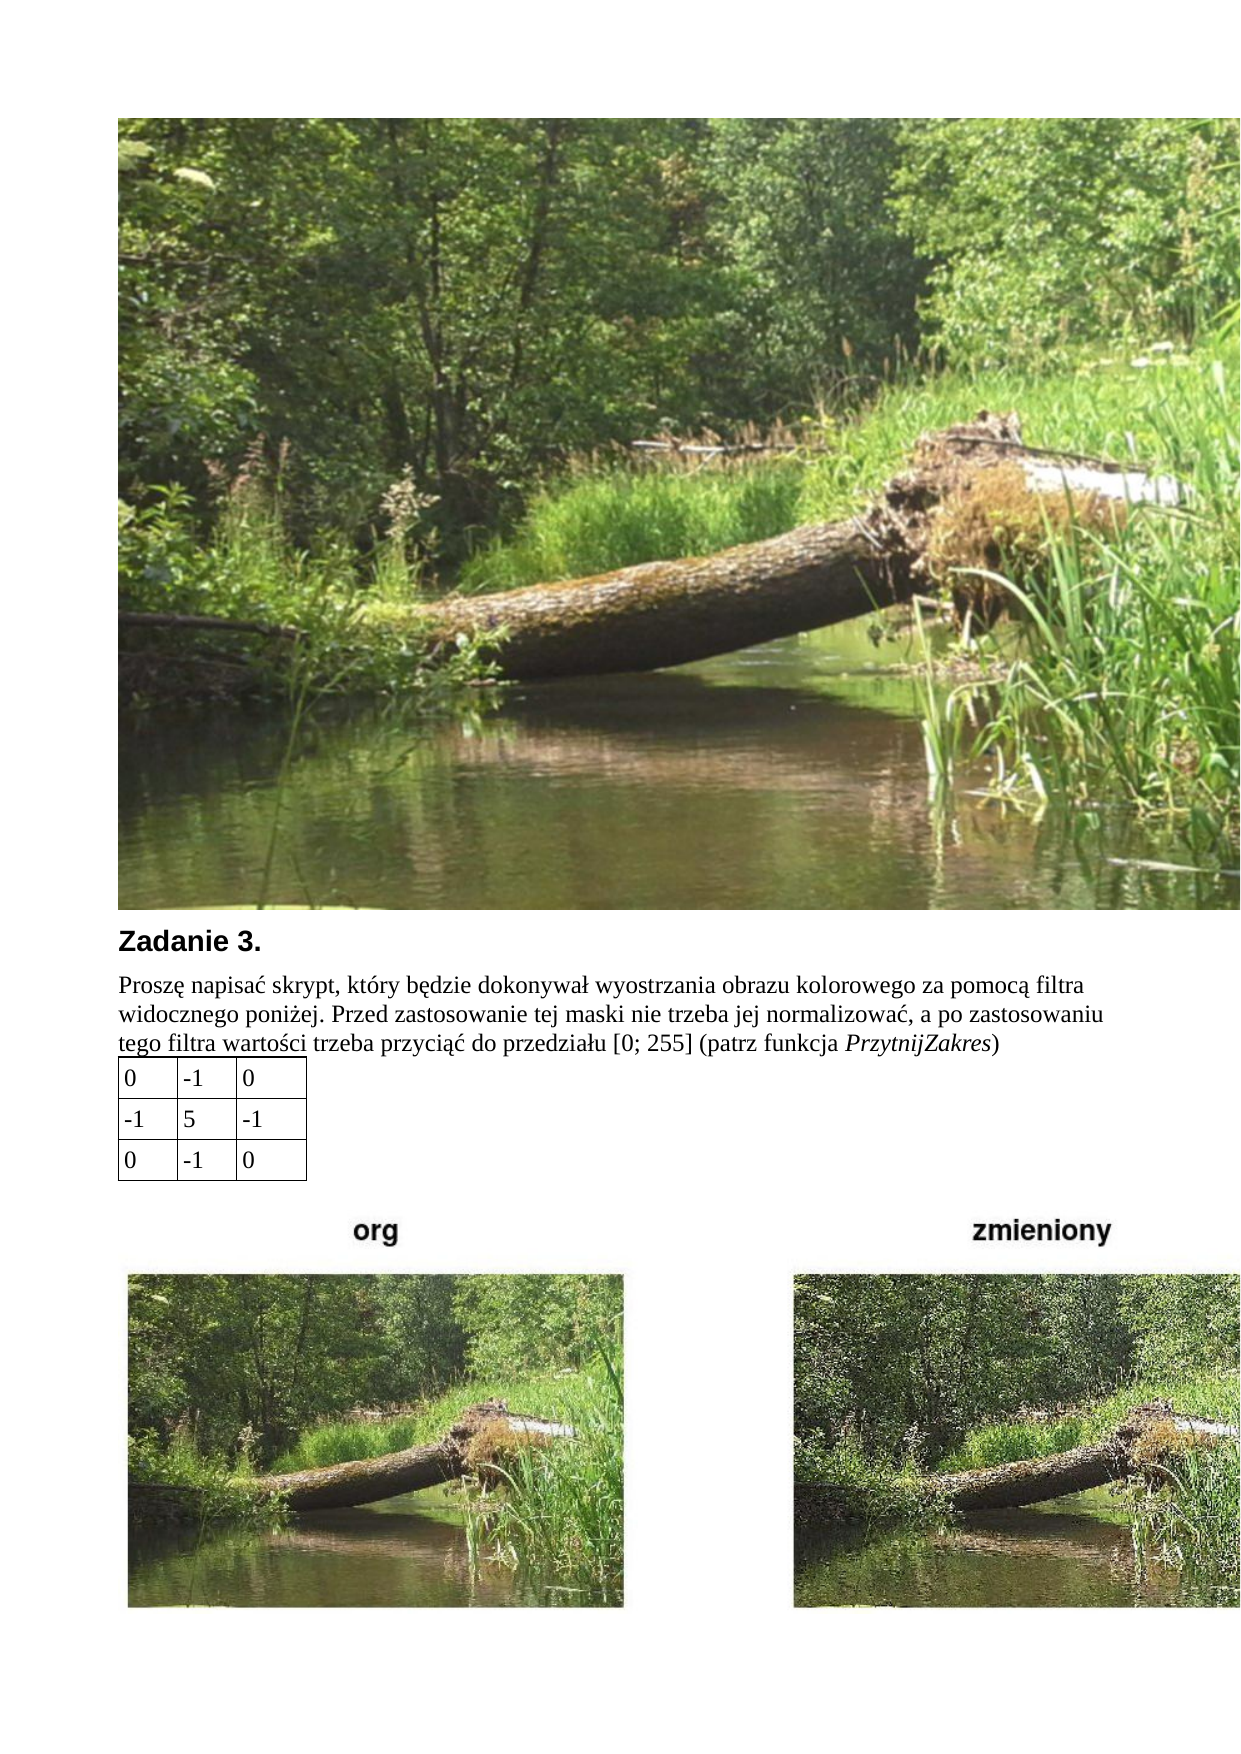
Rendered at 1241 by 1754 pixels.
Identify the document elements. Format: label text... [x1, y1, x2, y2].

table_cell 0 [237, 1140, 306, 1180]
subtitle Zadanie 3. [118, 924, 1122, 958]
table_cell 0 [119, 1140, 177, 1180]
table_cell 5 [178, 1099, 236, 1139]
table_header 0 [119, 1058, 177, 1098]
picture [118, 1210, 1241, 1614]
table_header 0 [237, 1058, 306, 1098]
table_header -1 [178, 1058, 236, 1098]
text Proszę napisać skrypt, który będzie dokonywał wyostrzania obrazu kolorowego za pomocą filtra widocznego poniżej. Przed zastosowanie tej maski nie trzeba jej normalizować, a po zastosowaniu tego filtra wartości trzeba przyciąć do przedziału [0; 255] (patrz funkcja PrzytnijZakres) [118, 970, 1122, 1056]
table_cell -1 [119, 1099, 177, 1139]
picture [118, 118, 1241, 910]
table_cell -1 [178, 1140, 236, 1180]
table_cell -1 [237, 1099, 306, 1139]
